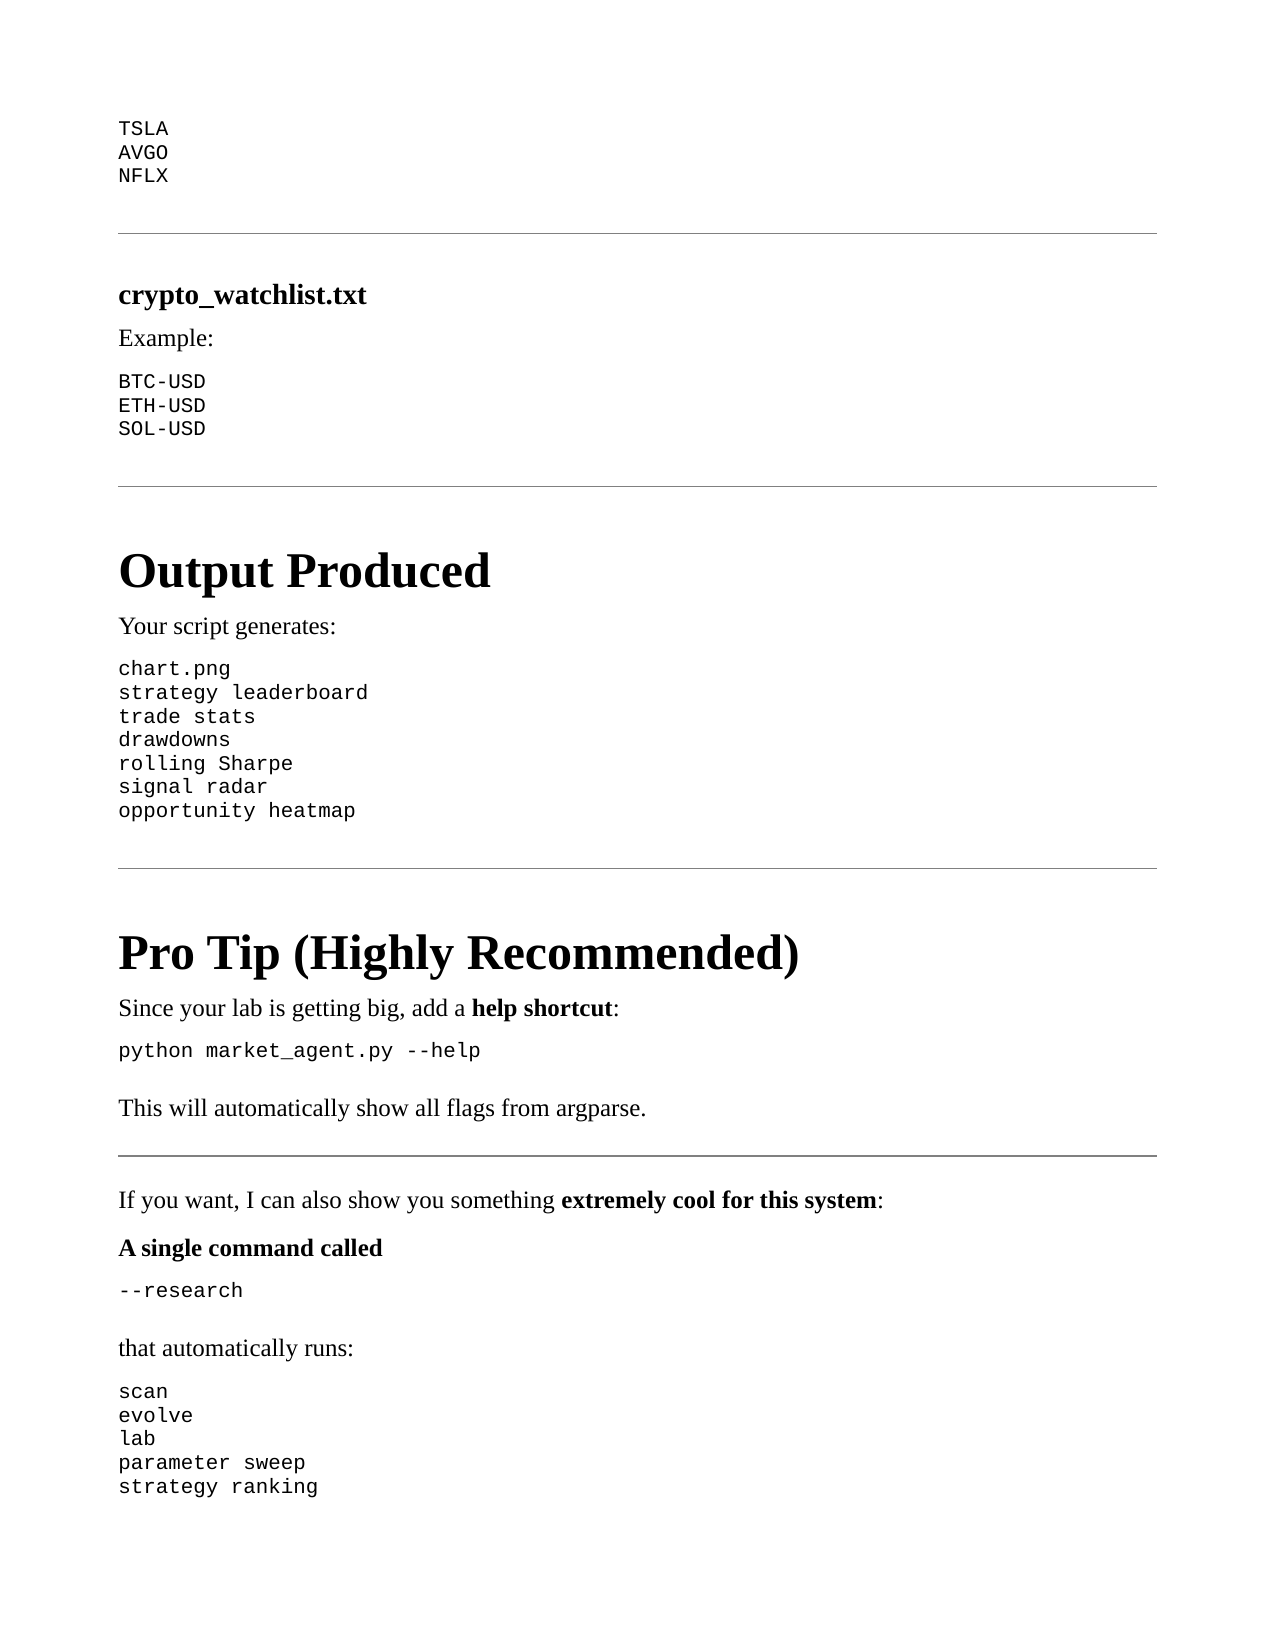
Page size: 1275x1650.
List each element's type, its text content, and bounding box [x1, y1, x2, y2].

text BTC-USD [118, 371, 1157, 395]
text scan [118, 1381, 1157, 1405]
text If you want, I can also show you something extremely cool for this system: [118, 1185, 1157, 1214]
text ETH-USD [118, 395, 1157, 418]
text python market_agent.py --help [118, 1040, 1157, 1064]
text trade stats [118, 706, 1157, 729]
text AVGO [118, 142, 1157, 165]
text opportunity heatmap [118, 800, 1157, 824]
text SOL-USD [118, 418, 1157, 442]
text strategy ranking [118, 1476, 1157, 1499]
text chart.png [118, 658, 1157, 682]
text evolve [118, 1405, 1157, 1428]
text TSLA [118, 118, 1157, 142]
text drawdowns [118, 729, 1157, 753]
text NFLX [118, 165, 1157, 189]
text Since your lab is getting big, add a help shortcut: [118, 993, 1157, 1021]
text lab [118, 1428, 1157, 1452]
text rolling Sharpe [118, 753, 1157, 777]
text This will automatically show all flags from argparse. [118, 1093, 1157, 1122]
subtitle crypto_watchlist.txt [118, 277, 1157, 311]
text signal radar [118, 777, 1157, 800]
text parameter sweep [118, 1452, 1157, 1476]
subtitle Output Produced [118, 541, 1157, 598]
text A single command called [118, 1233, 1157, 1262]
text Your script generates: [118, 611, 1157, 639]
text that automatically runs: [118, 1333, 1157, 1362]
text Example: [118, 323, 1157, 352]
text --research [118, 1280, 1157, 1304]
subtitle Pro Tip (Highly Recommended) [118, 923, 1157, 980]
text strategy leaderboard [118, 682, 1157, 706]
